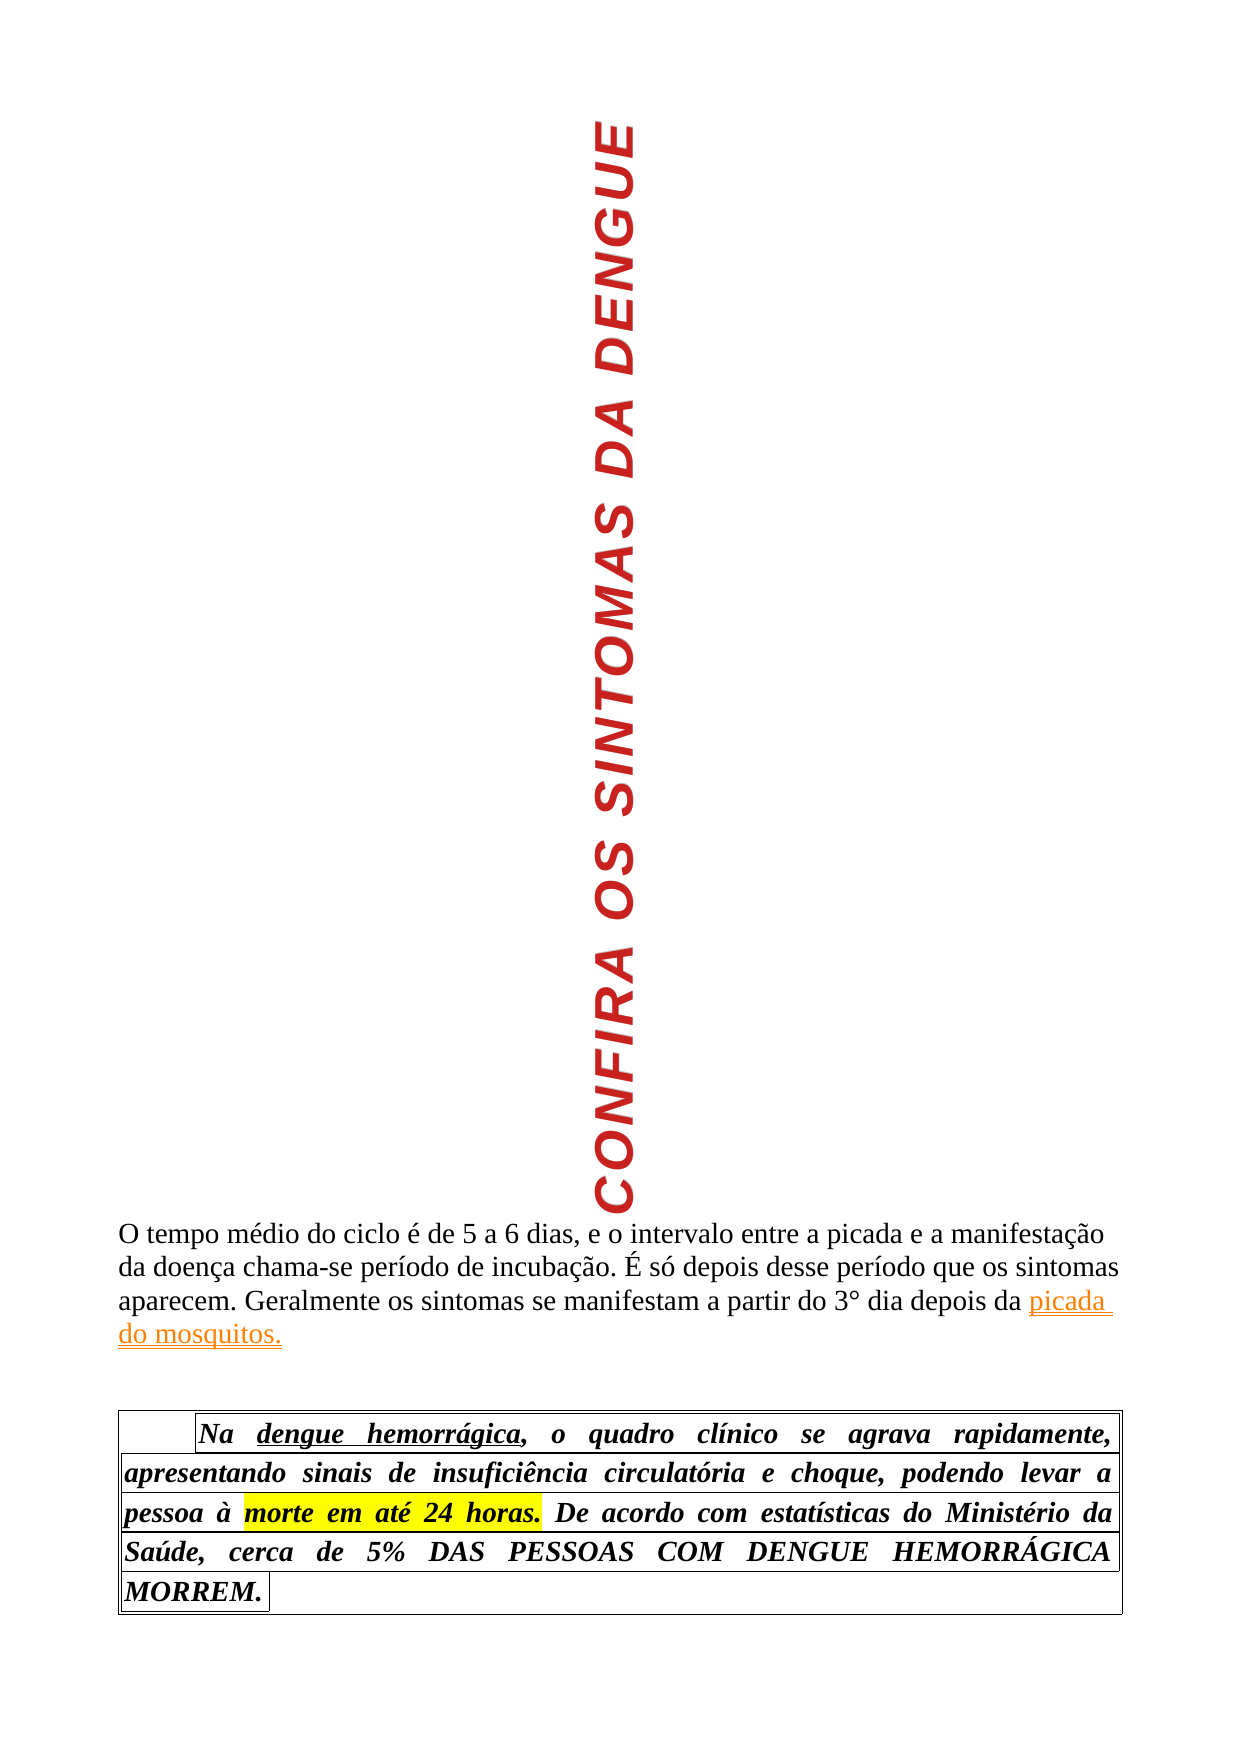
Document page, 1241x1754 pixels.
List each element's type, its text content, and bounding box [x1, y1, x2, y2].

text Na dengue hemorrágica, o quadro clínico se agrava rapidamente, apresentando sinais de insuficiência circulatória e choque, podendo levar a pessoa à morte em até 24 horas. De acordo com estatísticas do Ministério da Saúde, cerca de 5% DAS PESSOAS COM DENGUE HEMORRÁGICA MORREM. [119, 1411, 1122, 1614]
text CONFIRA OS SINTOMAS DA DENGUE [118, 118, 1122, 1216]
text O tempo médio do ciclo é de 5 a 6 dias, e o intervalo entre a picada e a manifestação da doença chama-se período de incubação. É só depois desse período que os sintomas aparecem. Geralmente os sintomas se manifestam a partir do 3° dia depois da picada do mosquitos. [118, 1216, 1122, 1350]
